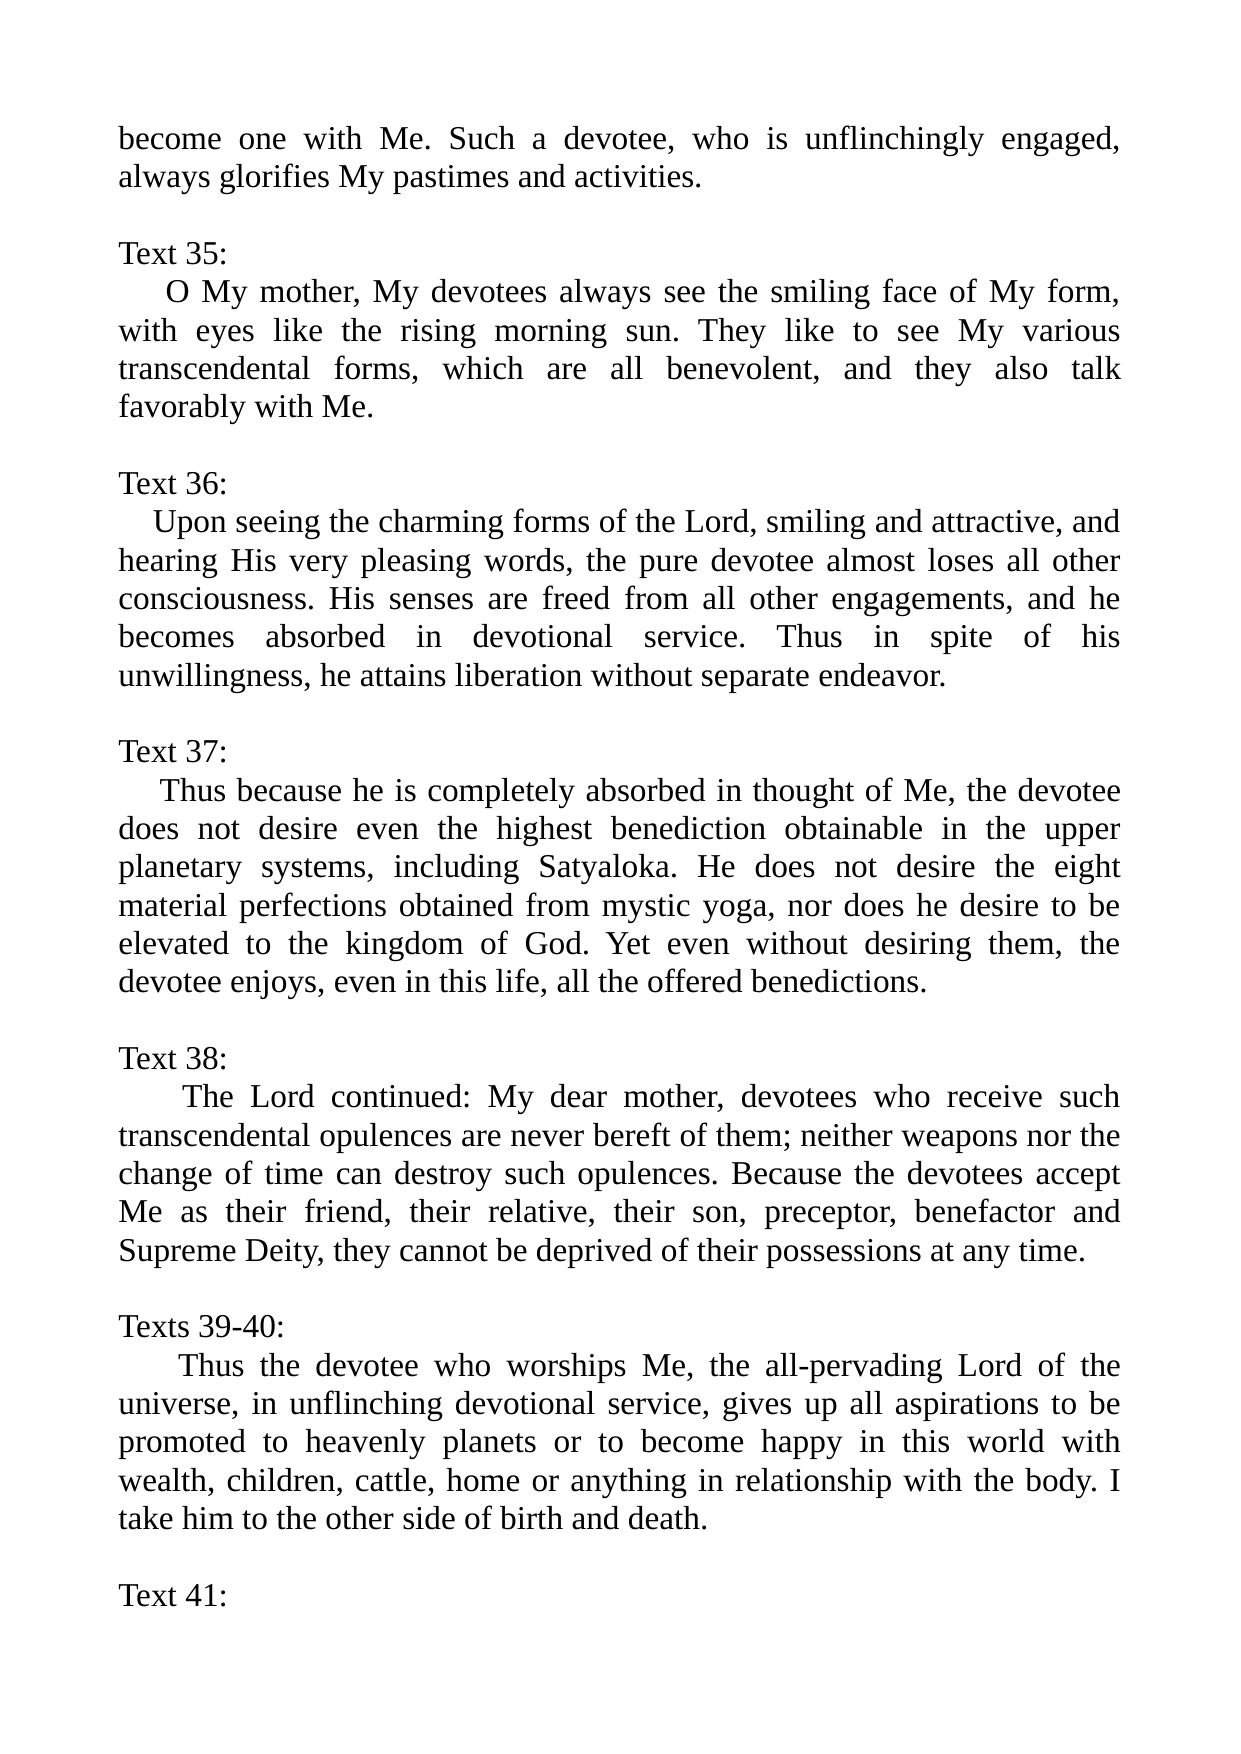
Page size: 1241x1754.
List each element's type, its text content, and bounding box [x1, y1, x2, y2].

text Text 37: [118, 731, 1122, 770]
text Thus because he is completely absorbed in thought of Me, the devotee does not desire even the highest benediction obtainable in the upper planetary systems, including Satyaloka. He does not desire the eight material perfections obtained from mystic yoga, nor does he desire to be elevated to the kingdom of God. Yet even without desiring them, the devotee enjoys, even in this life, all the offered benedictions. [118, 770, 1122, 1000]
text The Lord continued: My dear mother, devotees who receive such transcendental opulences are never bereft of them; neither weapons nor the change of time can destroy such opulences. Because the devotees accept Me as their friend, their relative, their son, preceptor, benefactor and Supreme Deity, they cannot be deprived of their possessions at any time. [118, 1076, 1122, 1268]
text Text 41: [118, 1575, 1122, 1613]
text Texts 39-40: [118, 1306, 1122, 1345]
text O My mother, My devotees always see the smiling face of My form, with eyes like the rising morning sun. They like to see My various transcendental forms, which are all benevolent, and they also talk favorably with Me. [118, 271, 1122, 425]
text Upon seeing the charming forms of the Lord, smiling and attractive, and hearing His very pleasing words, the pure devotee almost loses all other consciousness. His senses are freed from all other engagements, and he becomes absorbed in devotional service. Thus in spite of his unwillingness, he attains liberation without separate endeavor. [118, 501, 1122, 693]
text Thus the devotee who worships Me, the all-pervading Lord of the universe, in unflinching devotional service, gives up all aspirations to be promoted to heavenly planets or to become happy in this world with wealth, children, cattle, home or anything in relationship with the body. I take him to the other side of birth and death. [118, 1345, 1122, 1536]
text become one with Me. Such a devotee, who is unflinchingly engaged, always glorifies My pastimes and activities. [118, 118, 1122, 195]
text Text 35: [118, 233, 1122, 271]
text Text 36: [118, 463, 1122, 501]
text Text 38: [118, 1038, 1122, 1076]
